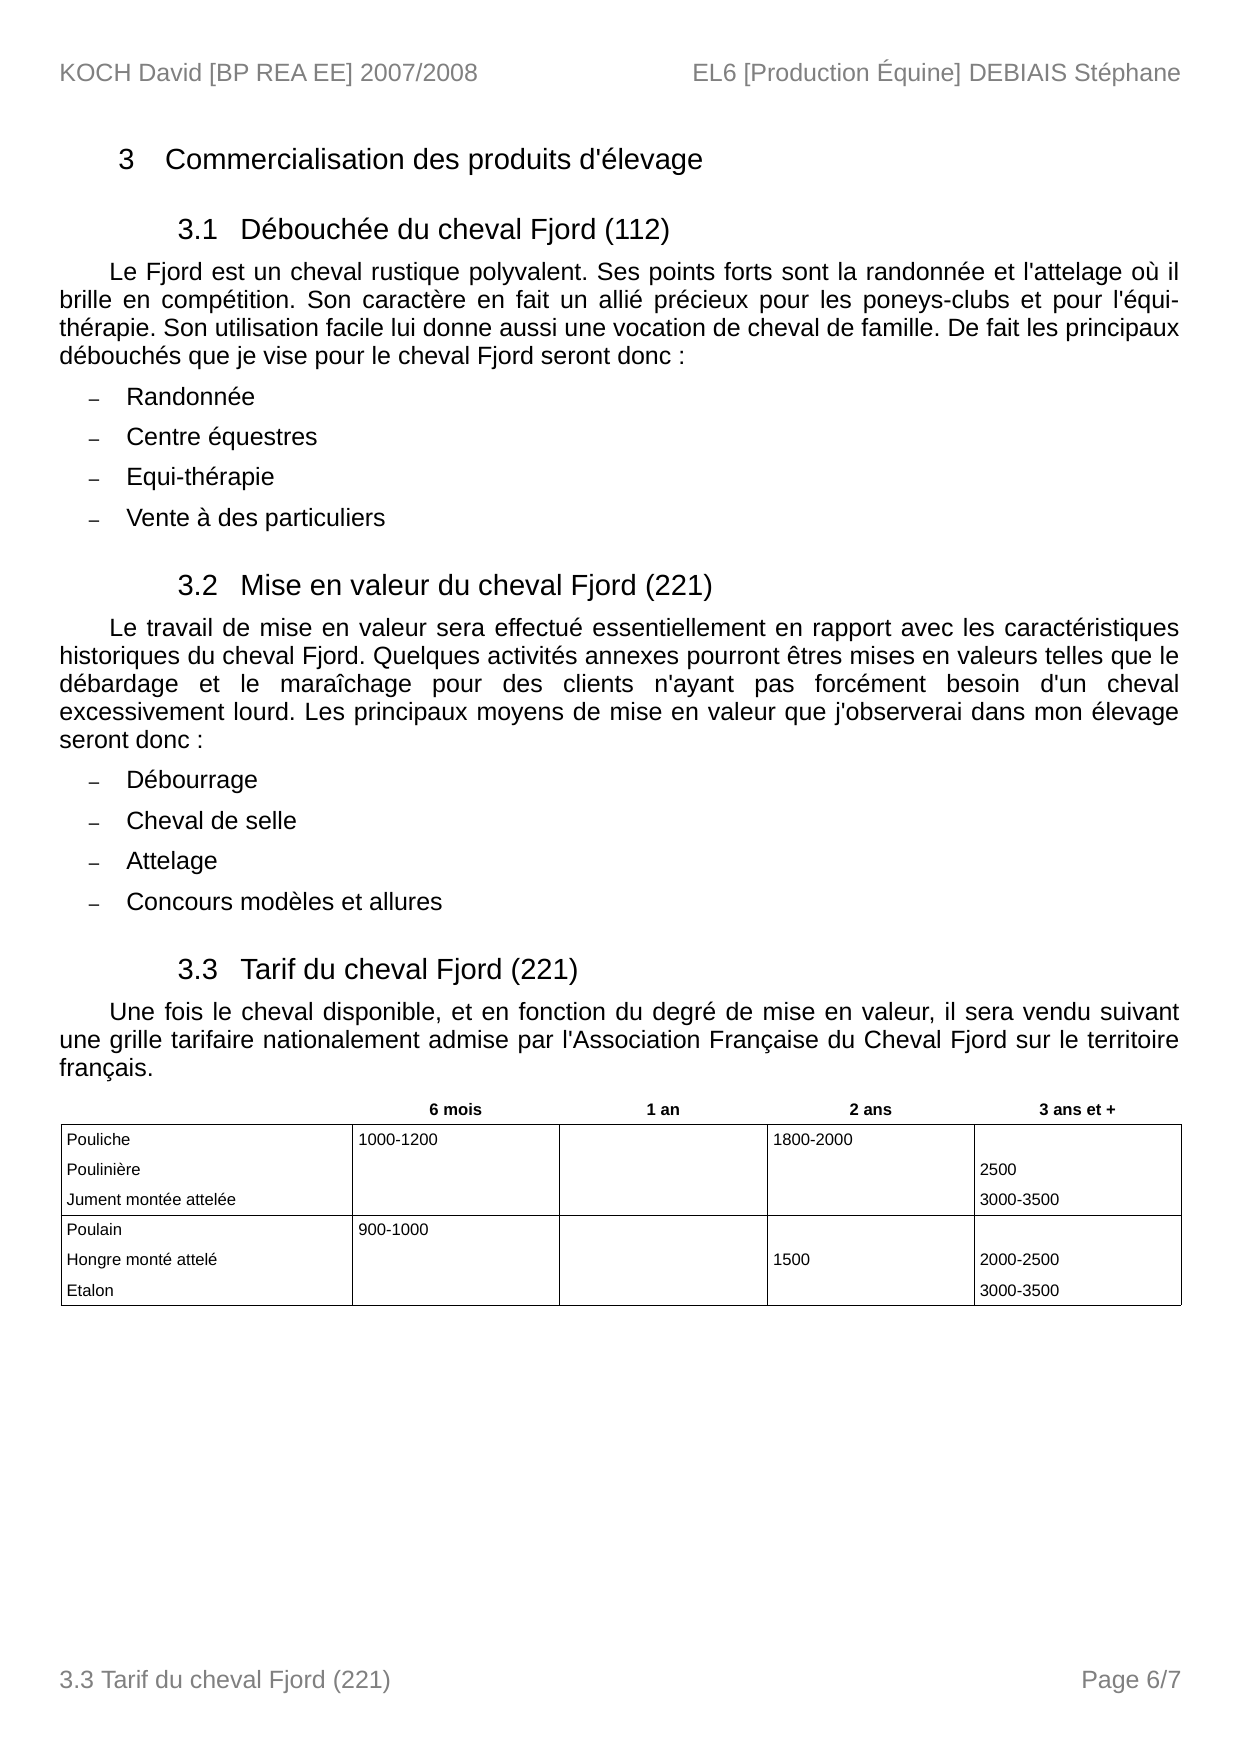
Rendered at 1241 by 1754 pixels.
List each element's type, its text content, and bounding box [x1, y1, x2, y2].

list Equi-thérapie [59, 463, 1181, 491]
subtitle Débouchée du cheval Fjord (112) [59, 213, 1181, 246]
table_header 2 ans [767, 1094, 974, 1124]
table_cell [768, 1185, 974, 1215]
table_cell Poulinière [62, 1155, 352, 1185]
table_header 3 ans et + [974, 1094, 1181, 1124]
list Centre équestres [59, 423, 1181, 451]
table_cell 2000-2500 [975, 1245, 1181, 1275]
table_header 1 an [559, 1094, 767, 1124]
text Le Fjord est un cheval rustique polyvalent. Ses points forts sont la randonnée et l'attelage où il brille en compétition. Son caractère en fait un allié précieux pour les poneys-clubs et pour l'équi-thérapie. Son utilisation facile lui donne aussi une vocation de cheval de famille. De fait les principaux débouchés que je vise pour le cheval Fjord seront donc : [59, 258, 1181, 370]
table_cell [560, 1216, 767, 1245]
table_cell Pouliche [62, 1125, 352, 1154]
table_cell [560, 1275, 767, 1305]
list Débourrage [59, 766, 1181, 794]
table_cell [560, 1245, 767, 1275]
table_cell [560, 1155, 767, 1185]
table_cell [768, 1155, 974, 1185]
table_cell 1800-2000 [768, 1125, 974, 1154]
table_cell 1000-1200 [353, 1125, 559, 1154]
table_cell 900-1000 [353, 1216, 559, 1245]
list Attelage [59, 847, 1181, 875]
table_cell [353, 1275, 559, 1305]
table_cell Jument montée attelée [62, 1185, 352, 1215]
table_cell [353, 1155, 559, 1185]
list Vente à des particuliers [59, 504, 1181, 532]
table_cell [975, 1216, 1181, 1245]
text Une fois le cheval disponible, et en fonction du degré de mise en valeur, il sera vendu suivant une grille tarifaire nationalement admise par l'Association Française du Cheval Fjord sur le territoire français. [59, 998, 1181, 1082]
table_header 6 mois [352, 1094, 559, 1124]
table_cell [768, 1275, 974, 1305]
table_cell Etalon [62, 1275, 352, 1305]
table_cell [768, 1216, 974, 1245]
table_cell [975, 1125, 1181, 1154]
table_cell 2500 [975, 1155, 1181, 1185]
list Concours modèles et allures [59, 887, 1181, 915]
subtitle Tarif du cheval Fjord (221) [59, 953, 1181, 986]
table_cell Poulain [62, 1216, 352, 1245]
table_cell [353, 1185, 559, 1215]
table_cell 3000-3500 [975, 1185, 1181, 1215]
table_cell Hongre monté attelé [62, 1245, 352, 1275]
table_cell 1500 [768, 1245, 974, 1275]
text Le travail de mise en valeur sera effectué essentiellement en rapport avec les caractéristiques historiques du cheval Fjord. Quelques activités annexes pourront êtres mises en valeurs telles que le débardage et le maraîchage pour des clients n'ayant pas forcément besoin d'un cheval excessivement lourd. Les principaux moyens de mise en valeur que j'observerai dans mon élevage seront donc : [59, 614, 1181, 754]
table_cell [353, 1245, 559, 1275]
table_cell [560, 1185, 767, 1215]
table_cell 3000-3500 [975, 1275, 1181, 1305]
subtitle Mise en valeur du cheval Fjord (221) [59, 569, 1181, 602]
list Randonnée [59, 382, 1181, 410]
list Cheval de selle [59, 807, 1181, 834]
table_cell [560, 1125, 767, 1154]
subtitle Commercialisation des produits d'élevage [59, 143, 1181, 176]
table_header [61, 1094, 352, 1124]
